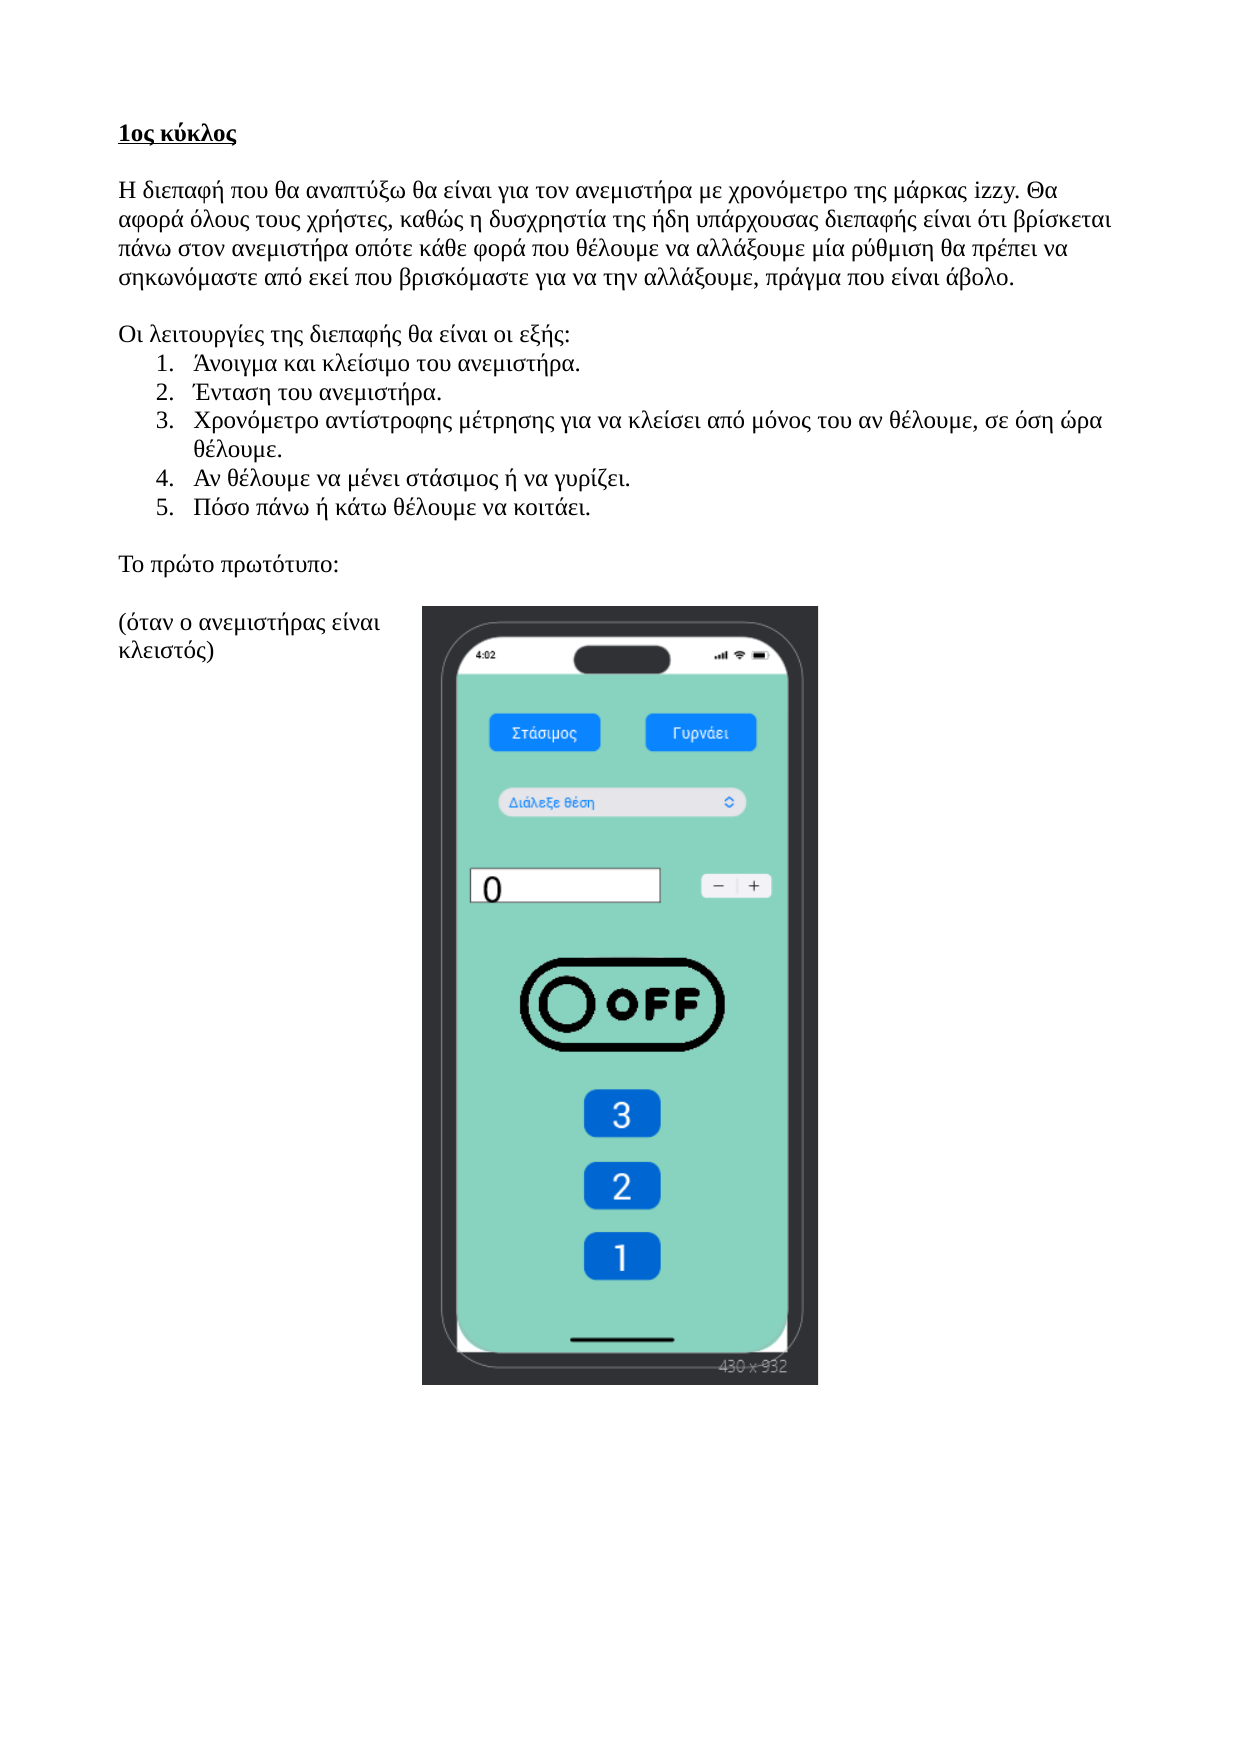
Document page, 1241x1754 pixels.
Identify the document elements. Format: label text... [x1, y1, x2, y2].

text Η διεπαφή που θα αναπτύξω θα είναι για τον ανεμιστήρα με χρονόμετρο της μάρκας izzy. Θα αφορά όλους τους χρήστες, καθώς η δυσχρηστία της ήδη υπάρχουσας διεπαφής είναι ότι βρίσκεται πάνω στον ανεμιστήρα οπότε κάθε φορά που θέλουμε να αλλάξουμε μία ρύθμιση θα πρέπει να σηκωνόμαστε από εκεί που βρισκόμαστε για να την αλλάξουμε, πράγμα που είναι άβολο. [118, 176, 1122, 291]
text (όταν ο ανεμιστήρας είναι [118, 607, 422, 636]
text [819, 636, 1122, 664]
text Το πρώτο πρωτότυπο: [118, 549, 1122, 578]
text Οι λειτουργίες της διεπαφής θα είναι οι εξής: [118, 319, 1122, 348]
text [819, 607, 1122, 636]
list Χρονόμετρο αντίστροφης μέτρησης για να κλείσει από μόνος του αν θέλουμε, σε όση ώρα θέλουμε. [156, 406, 1122, 463]
list Ένταση του ανεμιστήρα. [156, 377, 1122, 406]
picture [422, 606, 819, 1385]
text κλειστός) [118, 636, 422, 664]
list Άνοιγμα και κλείσιμο του ανεμιστήρα. [156, 348, 1122, 377]
text 1ος κύκλος [118, 118, 1122, 147]
list Αν θέλουμε να μένει στάσιμος ή να γυρίζει. [156, 463, 1122, 492]
list Πόσο πάνω ή κάτω θέλουμε να κοιτάει. [156, 492, 1122, 521]
